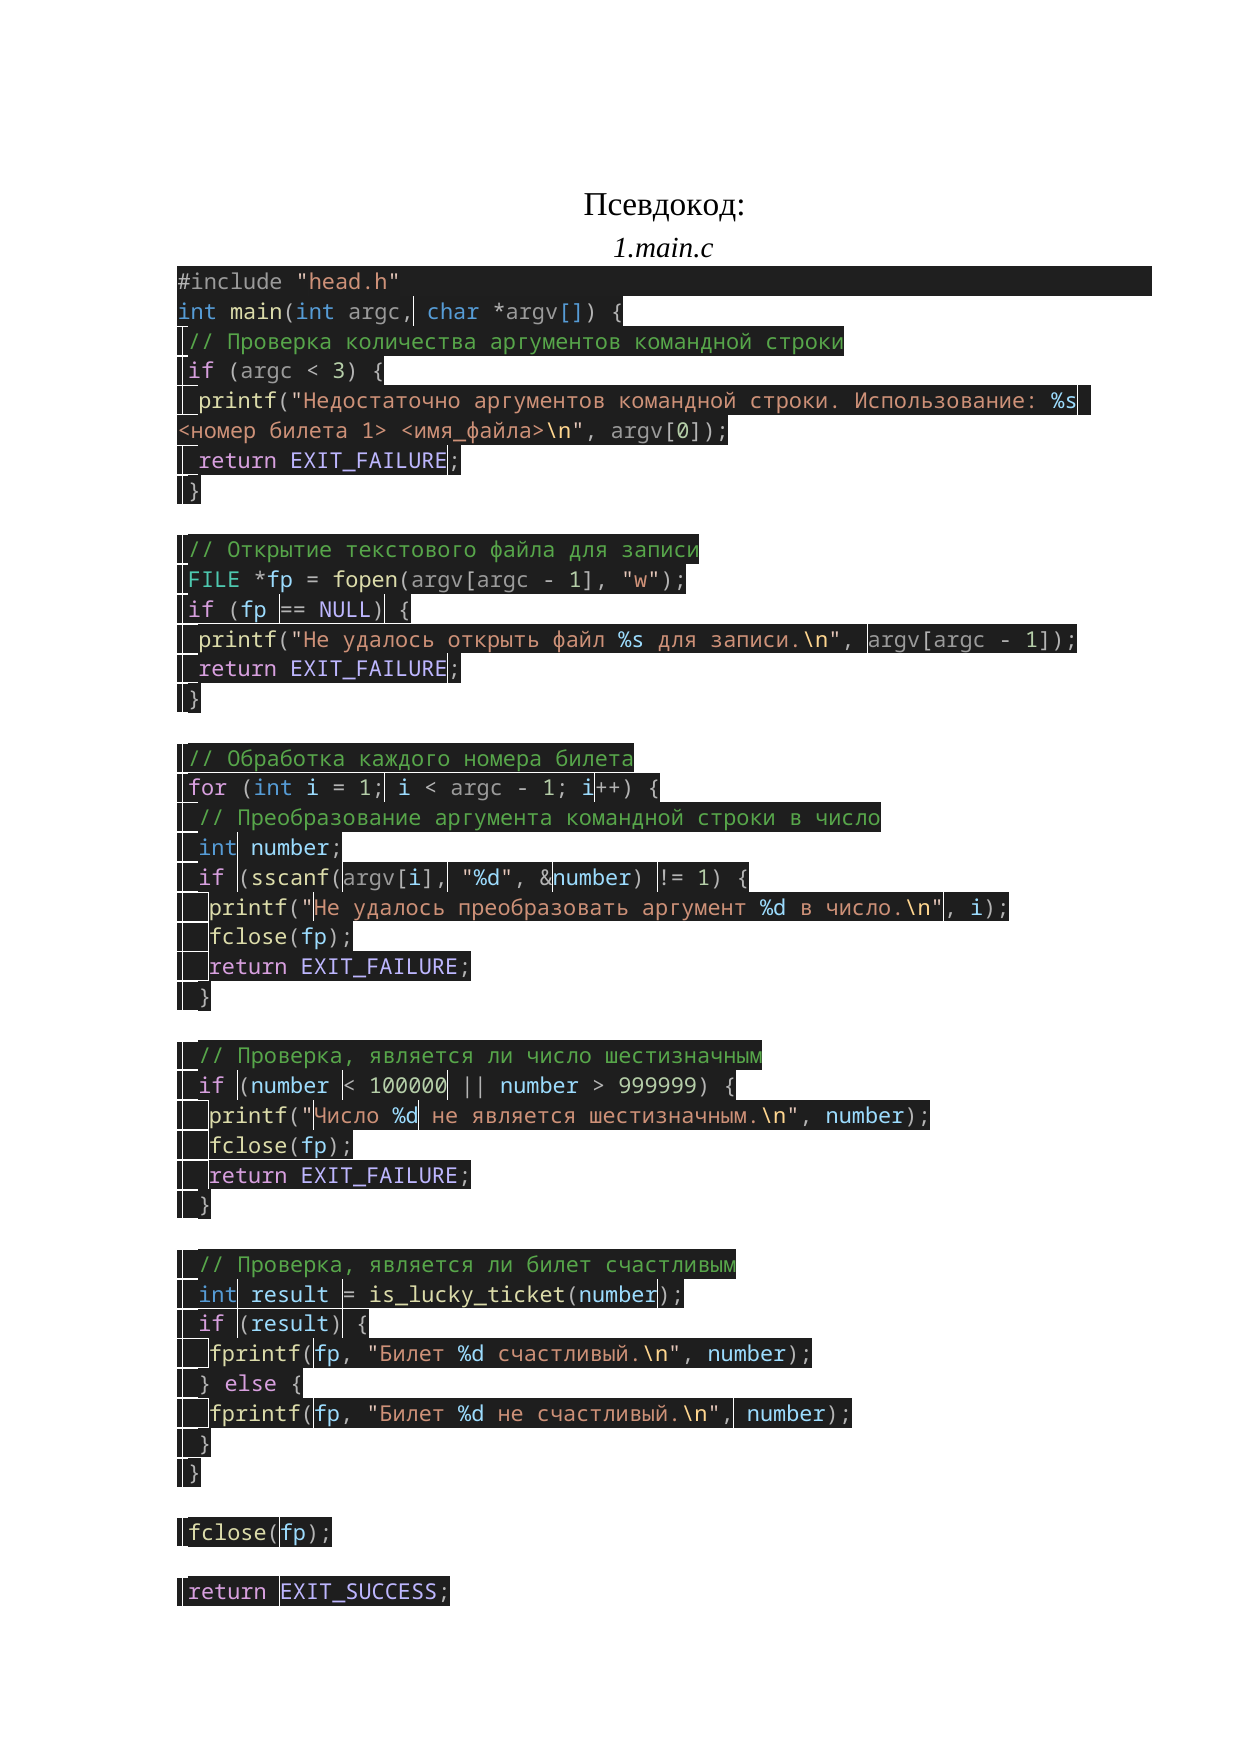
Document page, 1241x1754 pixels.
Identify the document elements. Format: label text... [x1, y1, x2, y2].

text // Проверка, является ли билет счастливым [177, 1249, 1152, 1279]
text } [177, 1457, 1152, 1487]
subtitle 1.main.c [177, 230, 1152, 263]
text if (sscanf(argv[i], "%d", &number) != 1) { [177, 862, 1152, 892]
text // Открытие текстового файла для записи [177, 534, 1152, 564]
text fprintf(fp, "Билет %d не счастливый.\n", number); [177, 1398, 1152, 1428]
text return EXIT_FAILURE; [177, 1159, 1152, 1189]
text // Проверка, является ли число шестизначным [177, 1040, 1152, 1070]
text // Обработка каждого номера билета [177, 743, 1152, 772]
text if (fp == NULL) { [177, 594, 1152, 623]
text } [177, 683, 1152, 713]
text printf("Число %d не является шестизначным.\n", number); [177, 1100, 1152, 1130]
text return EXIT_FAILURE; [177, 653, 1152, 683]
text int result = is_lucky_ticket(number); [177, 1279, 1152, 1308]
text int main(int argc, char *argv[]) { [177, 296, 1152, 326]
text for (int i = 1; i < argc - 1; i++) { [177, 772, 1152, 802]
text // Проверка количества аргументов командной строки [177, 326, 1152, 356]
text fclose(fp); [177, 921, 1152, 951]
text if (argc < 3) { [177, 356, 1152, 385]
text if (number < 100000 || number > 999999) { [177, 1070, 1152, 1100]
text return EXIT_SUCCESS; [177, 1576, 1152, 1606]
text #include "head.h" [177, 266, 1152, 296]
text int number; [177, 832, 1152, 862]
text fclose(fp); [177, 1517, 1152, 1547]
text printf("Не удалось открыть файл %s для записи.\n", argv[argc - 1]); [177, 623, 1152, 653]
text } [177, 1428, 1152, 1457]
subtitle Псевдокод: [177, 184, 1152, 223]
text } else { [177, 1368, 1152, 1398]
text return EXIT_FAILURE; [177, 445, 1152, 475]
text fprintf(fp, "Билет %d счастливый.\n", number); [177, 1338, 1152, 1368]
text return EXIT_FAILURE; [177, 951, 1152, 981]
text } [177, 1189, 1152, 1219]
text FILE *fp = fopen(argv[argc - 1], "w"); [177, 564, 1152, 594]
text fclose(fp); [177, 1130, 1152, 1159]
text } [177, 981, 1152, 1011]
text if (result) { [177, 1308, 1152, 1338]
text // Преобразование аргумента командной строки в число [177, 802, 1152, 832]
text printf("Недостаточно аргументов командной строки. Использование: %s <номер билета 1> <имя_файла>\n", argv[0]); [177, 385, 1152, 445]
text printf("Не удалось преобразовать аргумент %d в число.\n", i); [177, 892, 1152, 921]
text } [177, 475, 1152, 504]
